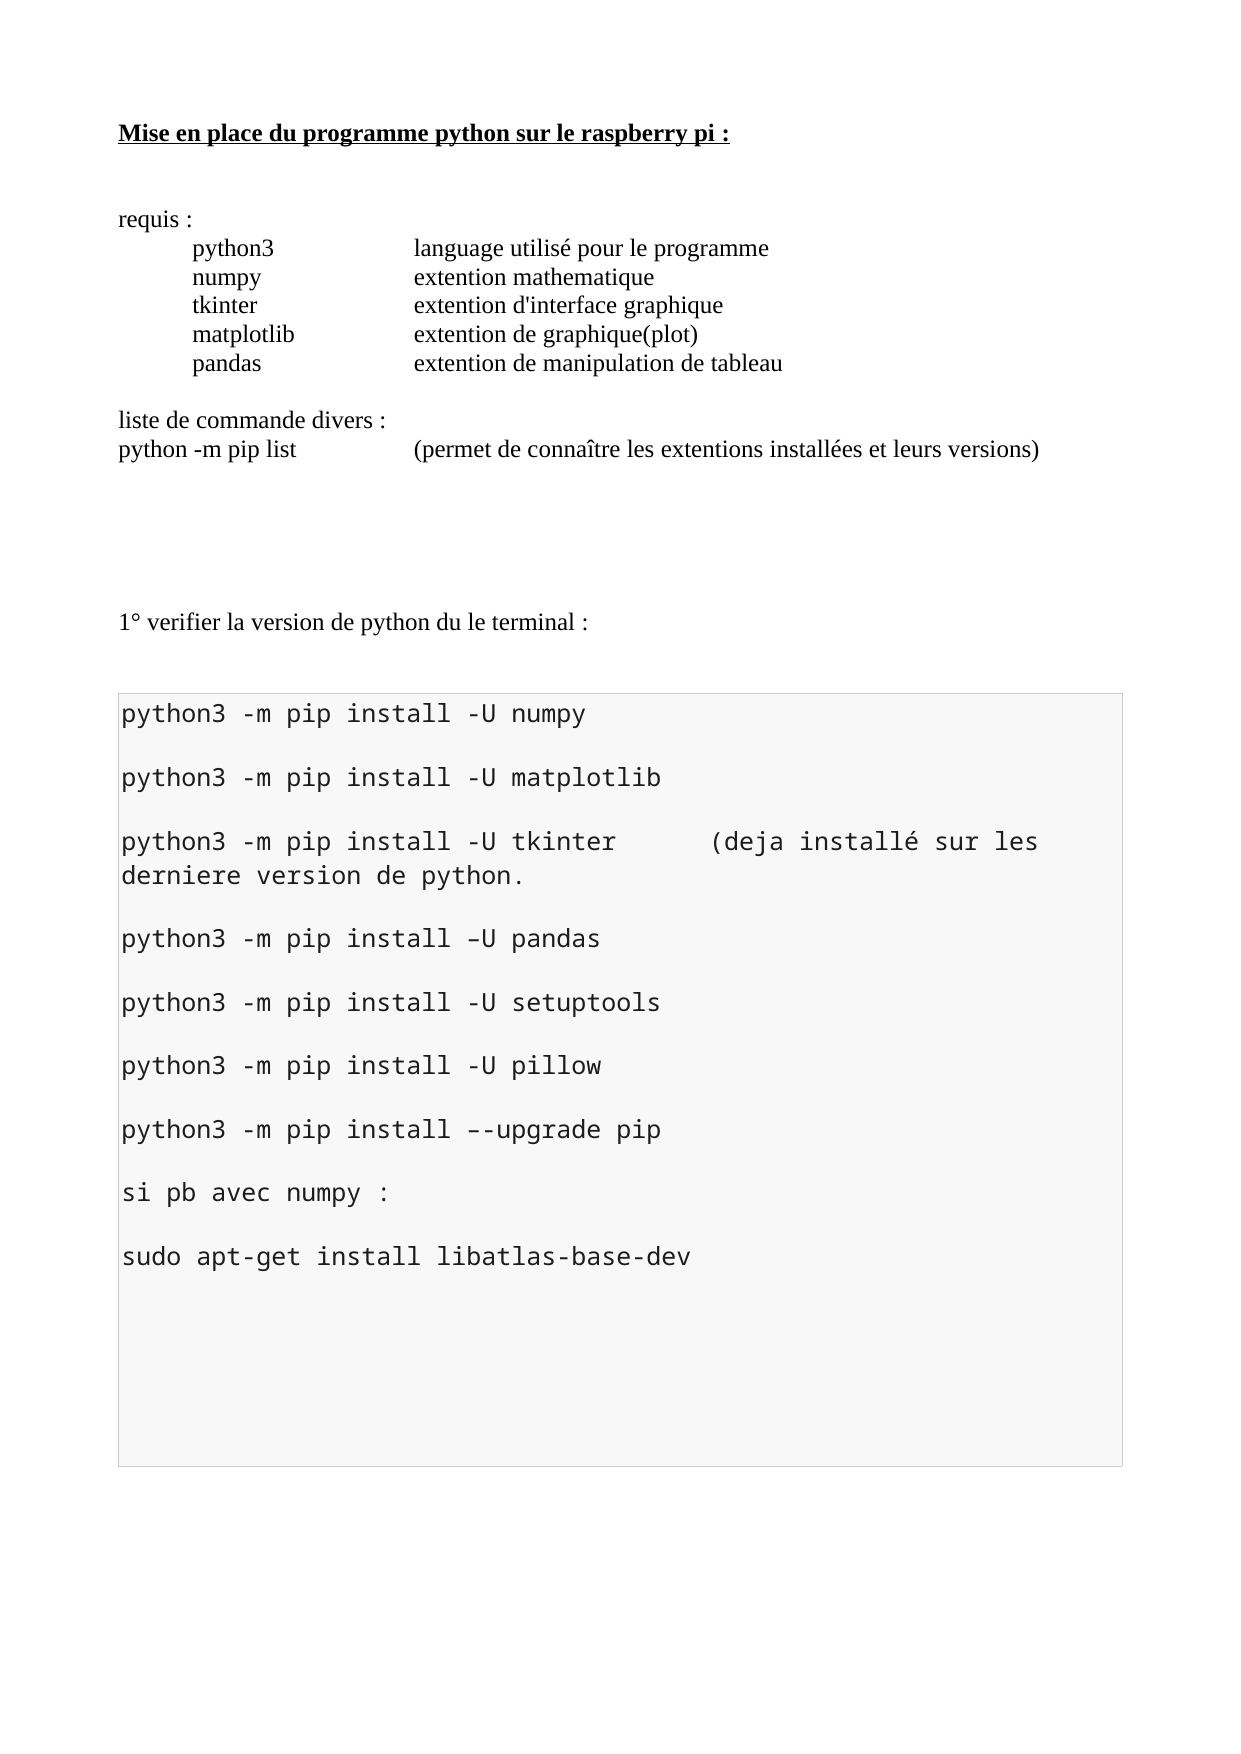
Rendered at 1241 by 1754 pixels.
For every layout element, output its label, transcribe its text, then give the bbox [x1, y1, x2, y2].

text python3 language utilisé pour le programme [118, 233, 1122, 262]
text matplotlib extention de graphique(plot) [118, 319, 1122, 348]
text python3 -m pip install -U matplotlib [119, 757, 1122, 794]
text python3 -m pip install –-upgrade pip [119, 1108, 1122, 1146]
text sudo apt-get install libatlas-base-dev [119, 1236, 1122, 1273]
text Mise en place du programme python sur le raspberry pi : [118, 118, 1122, 147]
text 1° verifier la version de python du le terminal : [118, 607, 1122, 636]
text si pb avec numpy : [119, 1172, 1122, 1209]
text numpy extention mathematique [118, 262, 1122, 291]
text python3 -m pip install –U pandas [119, 918, 1122, 955]
text python3 -m pip install -U pillow [119, 1045, 1122, 1082]
text python3 -m pip install -U setuptools [119, 981, 1122, 1018]
text pandas extention de manipulation de tableau [118, 348, 1122, 377]
text tkinter extention d'interface graphique [118, 291, 1122, 319]
text liste de commande divers : [118, 406, 1122, 434]
text python3 -m pip install -U tkinter (deja installé sur les derniere version de python. [119, 820, 1122, 891]
text python3 -m pip install -U numpy [119, 694, 1122, 730]
text python -m pip list (permet de connaître les extentions installées et leurs versions) [118, 434, 1122, 463]
text requis : [118, 204, 1122, 233]
